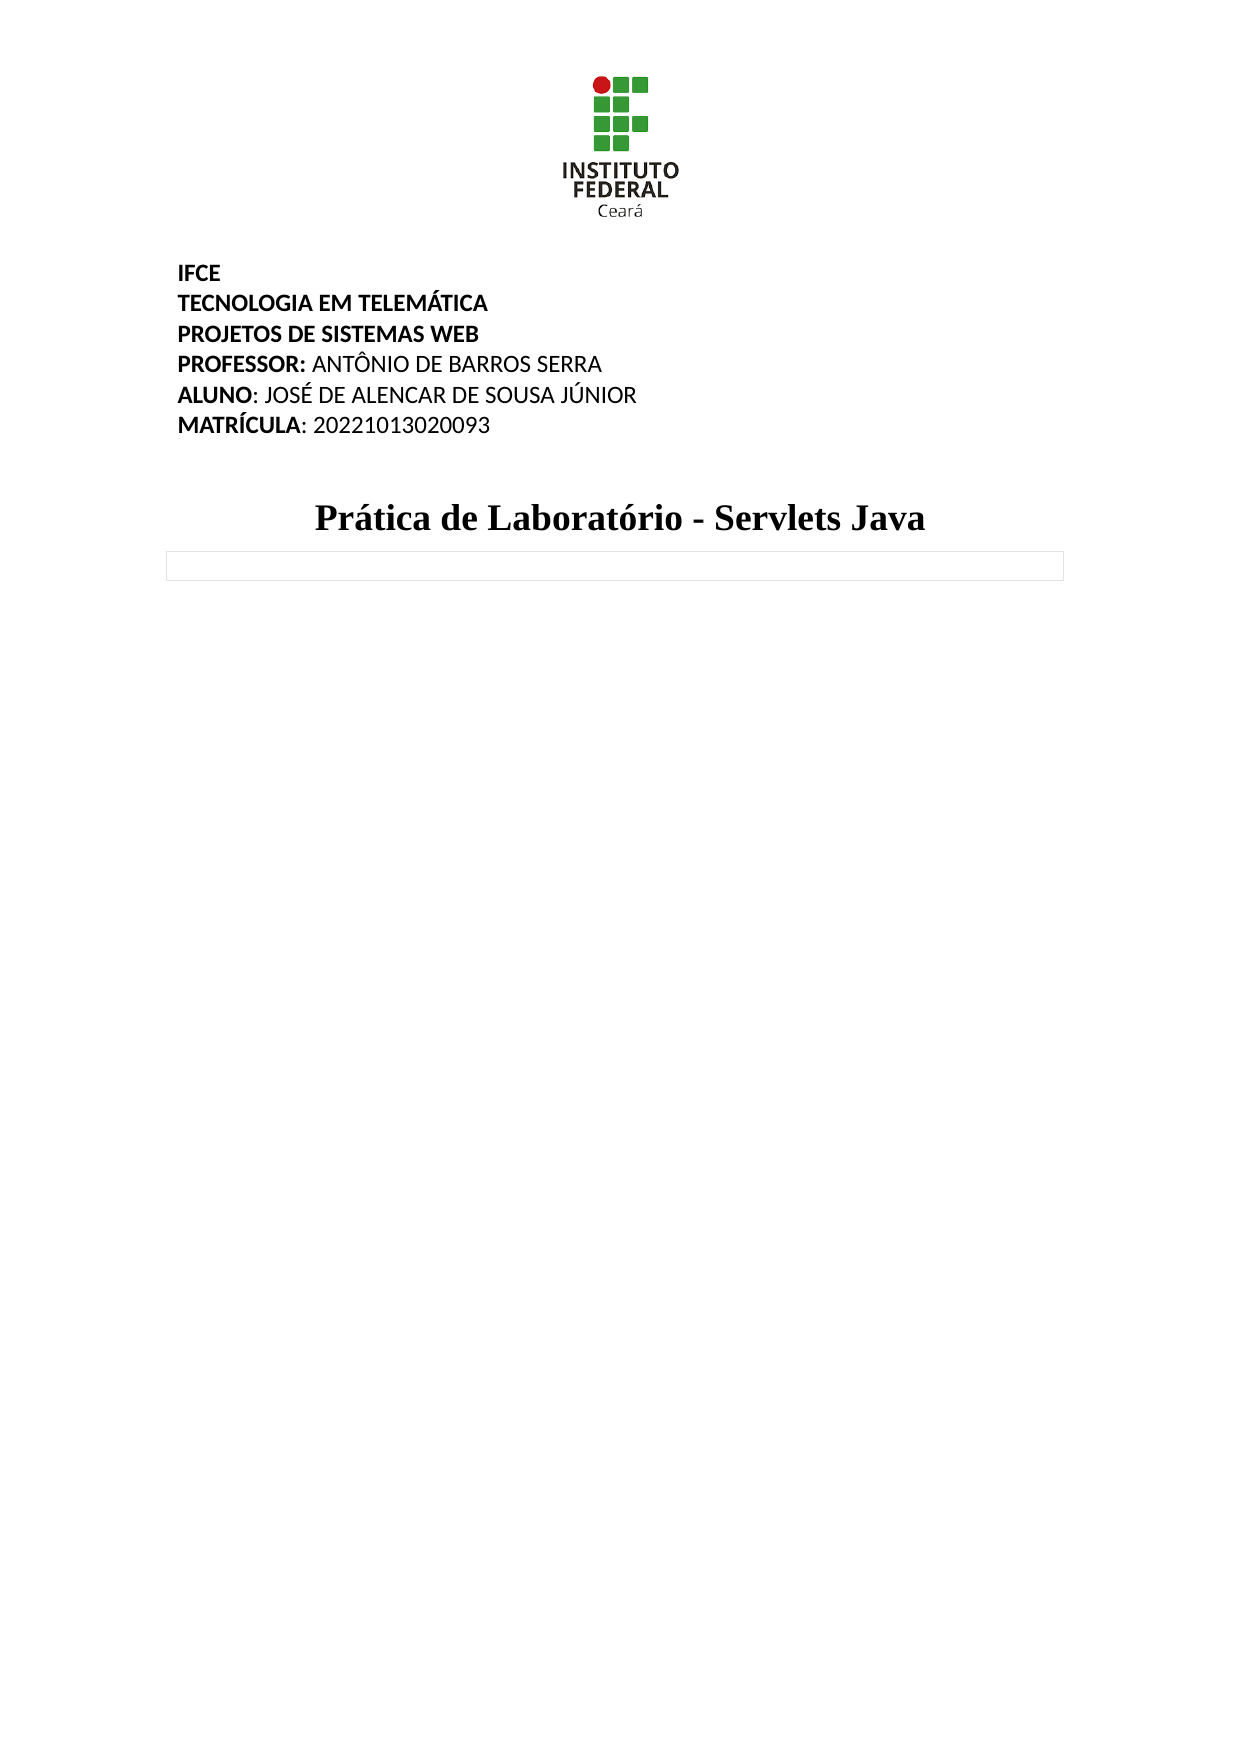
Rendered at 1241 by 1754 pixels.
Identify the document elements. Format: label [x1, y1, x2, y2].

picture [514, 73, 726, 224]
